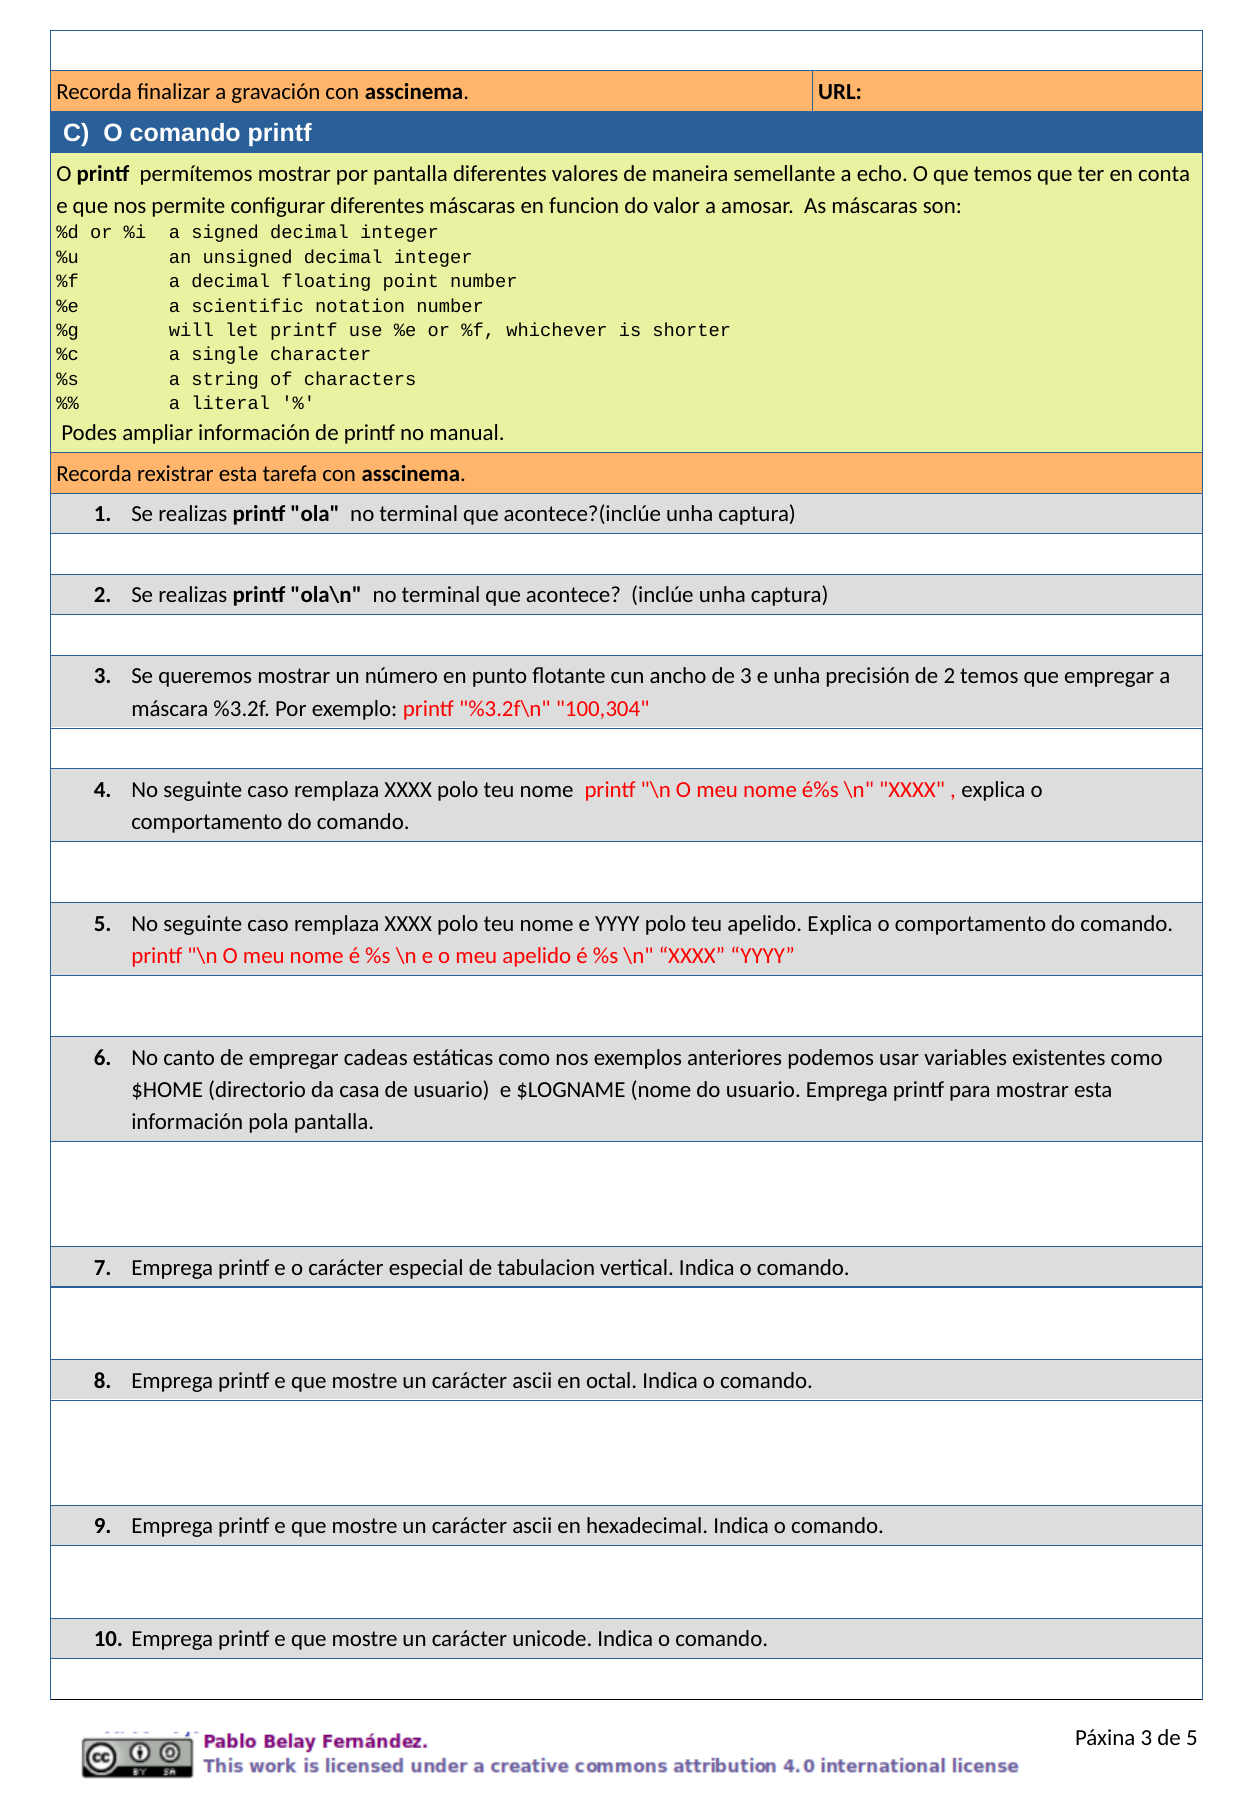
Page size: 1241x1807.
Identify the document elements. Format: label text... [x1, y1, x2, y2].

table_cell Se realizas printf "ola" no terminal que acontece?(inclúe unha captura) [51, 494, 1202, 533]
table_cell No seguinte caso remplaza XXXX polo teu nome printf "\n O meu nome é%s \n" "XXXX" , explica o comportamento do comando. [51, 769, 1202, 841]
table_cell [51, 1546, 1202, 1618]
table_cell Emprega printf e que mostre un carácter ascii en hexadecimal. Indica o comando. [51, 1506, 1202, 1545]
table_cell [51, 729, 1202, 768]
table_cell Se realizas printf "ola\n" no terminal que acontece? (inclúe unha captura) [51, 575, 1202, 614]
table_cell Emprega printf e que mostre un carácter unicode. Indica o comando. [51, 1619, 1202, 1658]
table_cell [51, 1401, 1202, 1504]
table_cell Se queremos mostrar un número en punto flotante cun ancho de 3 e unha precisión de 2 temos que empregar a máscara %3.2f. Por exemplo: printf "%3.2f\n" "100,304" [51, 656, 1202, 727]
table_cell Emprega printf e que mostre un carácter ascii en octal. Indica o comando. [51, 1360, 1202, 1399]
table_cell [51, 1142, 1202, 1246]
table_cell Recorda finalizar a gravación con asscinema. [51, 71, 812, 111]
picture [65, 1722, 1035, 1787]
table_cell [51, 976, 1202, 1036]
table_cell [51, 1288, 1202, 1359]
table_cell [51, 534, 1202, 574]
table_cell [51, 615, 1202, 655]
table_cell Emprega printf e o carácter especial de tabulacion vertical. Indica o comando. [51, 1247, 1202, 1286]
table_cell [51, 842, 1202, 902]
table_cell [51, 31, 1202, 70]
table_cell No canto de empregar cadeas estáticas como nos exemplos anteriores podemos usar variables existentes como $HOME (directorio da casa de usuario) e $LOGNAME (nome do usuario. Emprega printf para mostrar esta información pola pantalla. [51, 1037, 1202, 1141]
table_cell C) O comando printf [51, 112, 1202, 152]
table_cell URL: [813, 71, 1202, 111]
table_cell [51, 1659, 1202, 1699]
table_cell O printf permítemos mostrar por pantalla diferentes valores de maneira semellante a echo. O que temos que ter en conta e que nos permite configurar diferentes máscaras en funcion do valor a amosar. As máscaras son: %d or %i a signed decimal integer %u an unsigned decimal integer %f a decimal floating point number %e a scientific notation number %g will let printf use %e or %f, whichever is shorter %c a single character %s a string of characters %% a literal '%' Podes ampliar información de printf no manual. [51, 153, 1202, 452]
table_cell Recorda rexistrar esta tarefa con asscinema. [51, 453, 1202, 493]
table_cell No seguinte caso remplaza XXXX polo teu nome e YYYY polo teu apelido. Explica o comportamento do comando. printf "\n O meu nome é %s \n e o meu apelido é %s \n" “XXXX” “YYYY” [51, 903, 1202, 975]
